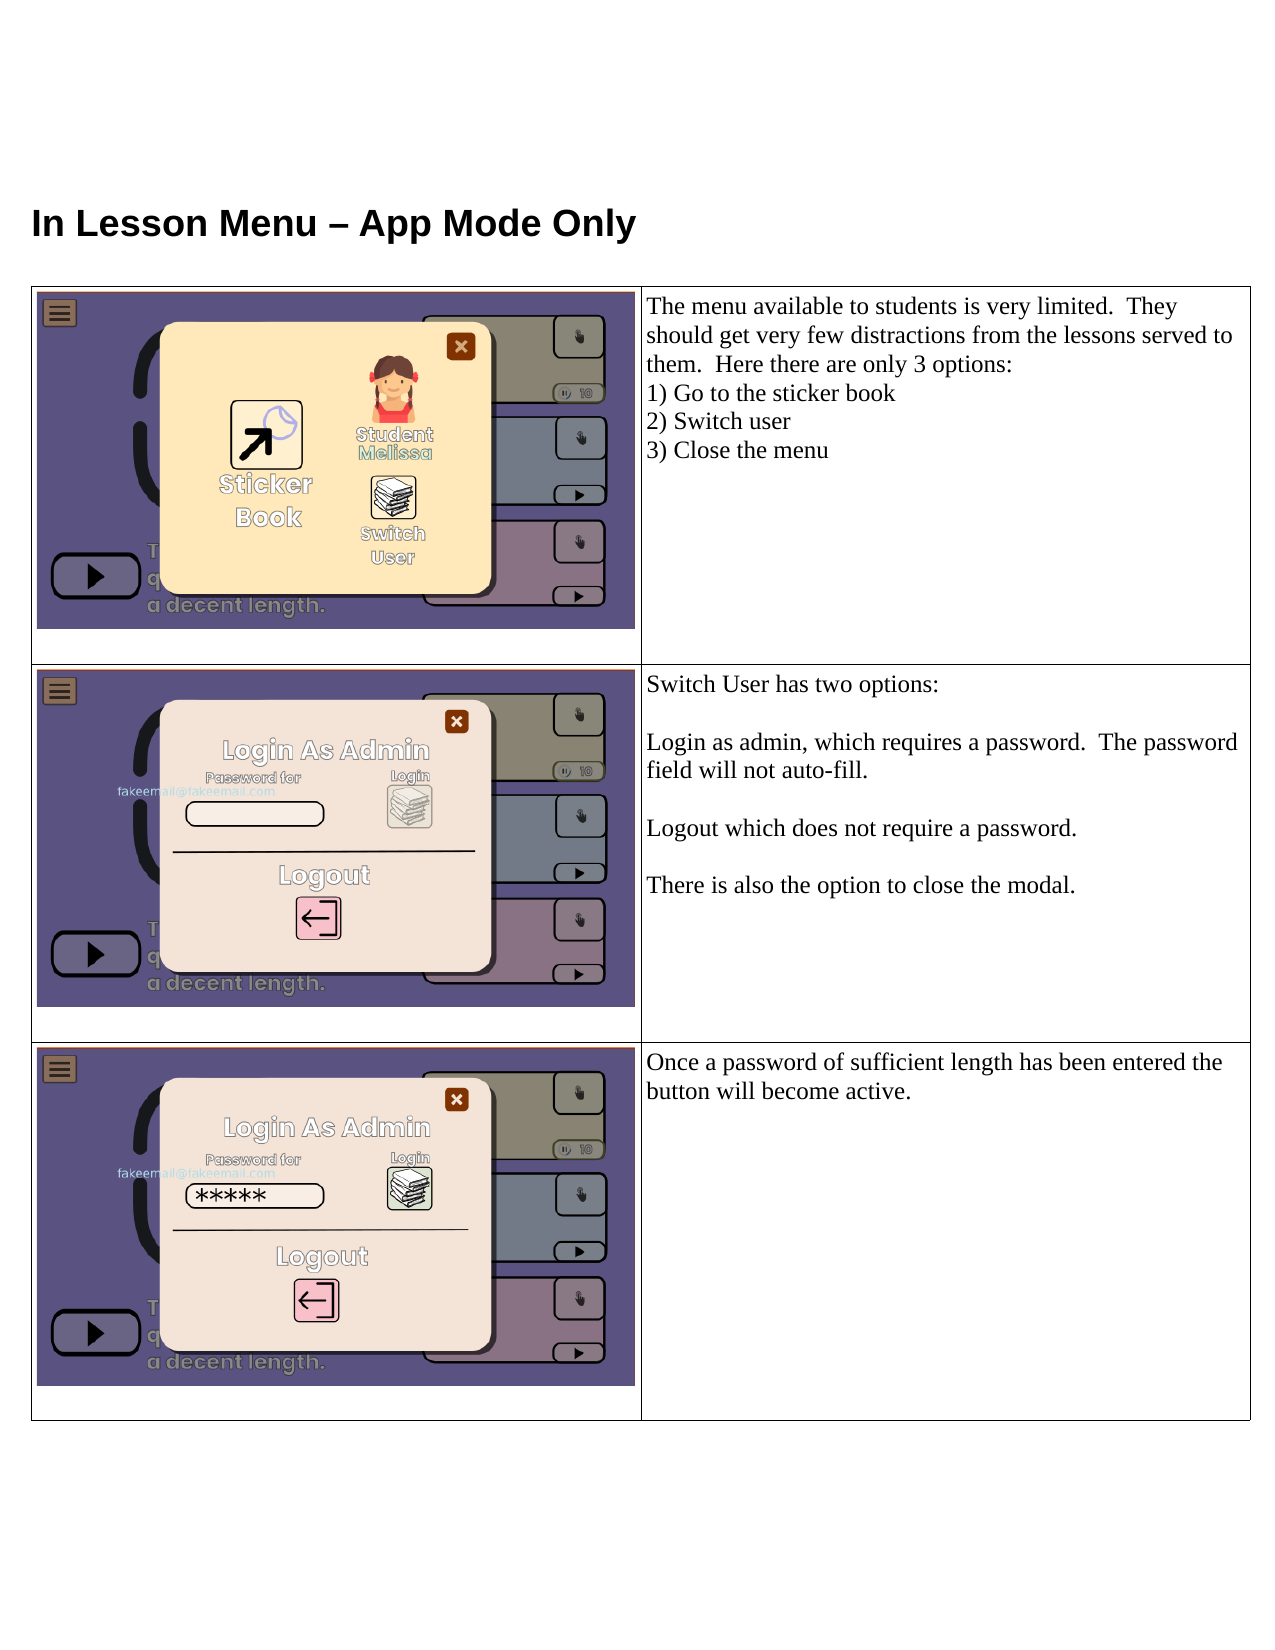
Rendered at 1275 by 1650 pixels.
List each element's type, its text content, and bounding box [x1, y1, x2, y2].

table_header The menu available to students is very limited. They should get very few distractions from the lessons served to them. Here there are only 3 options: 1) Go to the sticker book 2) Switch user 3) Close the menu [642, 287, 1250, 663]
table_cell [32, 1043, 641, 1419]
table_cell [32, 665, 641, 1042]
picture [36, 669, 635, 1007]
subtitle In Lesson Menu – App Mode Only [31, 201, 1250, 244]
picture [36, 1047, 635, 1386]
table_header [32, 287, 641, 663]
picture [36, 291, 635, 629]
table_cell Once a password of sufficient length has been entered the button will become active. [642, 1043, 1250, 1419]
table_cell Switch User has two options: Login as admin, which requires a password. The password field will not auto-fill. Logout which does not require a password. There is also the option to close the modal. [642, 665, 1250, 1042]
